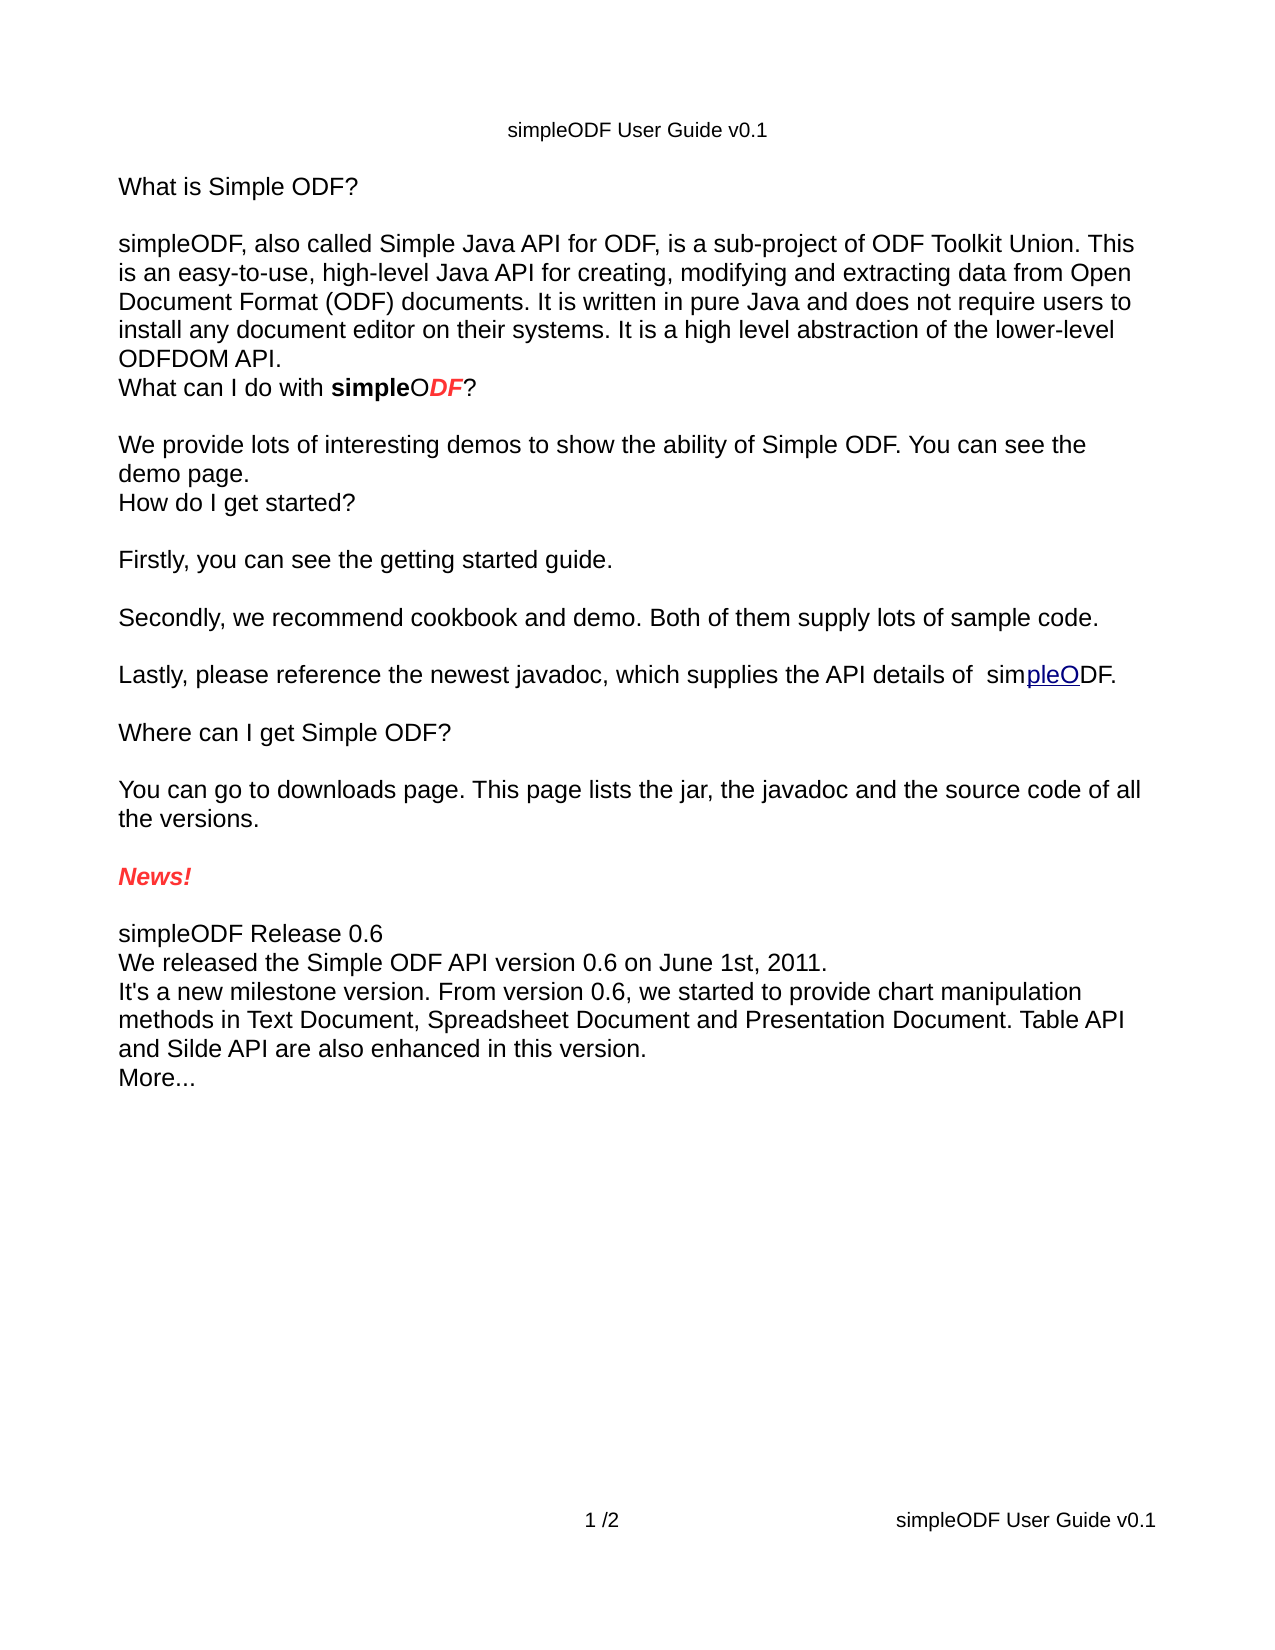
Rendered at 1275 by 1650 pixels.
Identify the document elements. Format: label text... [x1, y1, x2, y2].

text We provide lots of interesting demos to show the ability of Simple ODF. You can see the demo page. [118, 430, 1157, 488]
text More... [118, 1063, 1157, 1092]
text Lastly, please reference the newest javadoc, which supplies the API details of simpleODF. [118, 660, 1157, 689]
text What is Simple ODF? [118, 172, 1157, 200]
text Secondly, we recommend cookbook and demo. Both of them supply lots of sample code. [118, 603, 1157, 632]
text simpleODF Release 0.6 [118, 919, 1157, 948]
text We released the Simple ODF API version 0.6 on June 1st, 2011. [118, 948, 1157, 977]
text simpleODF, also called Simple Java API for ODF, is a sub-project of ODF Toolkit Union. This is an easy-to-use, high-level Java API for creating, modifying and extracting data from Open Document Format (ODF) documents. It is written in pure Java and does not require users to install any document editor on their systems. It is a high level abstraction of the lower-level ODFDOM API. [118, 229, 1157, 373]
text What can I do with simpleODF? [118, 373, 1157, 402]
text How do I get started? [118, 488, 1157, 517]
text Where can I get Simple ODF? [118, 718, 1157, 747]
text It's a new milestone version. From version 0.6, we started to provide chart manipulation methods in Text Document, Spreadsheet Document and Presentation Document. Table API and Silde API are also enhanced in this version. [118, 977, 1157, 1063]
text News! [118, 862, 1157, 890]
text Firstly, you can see the getting started guide. [118, 545, 1157, 574]
text You can go to downloads page. This page lists the jar, the javadoc and the source code of all the versions. [118, 775, 1157, 833]
